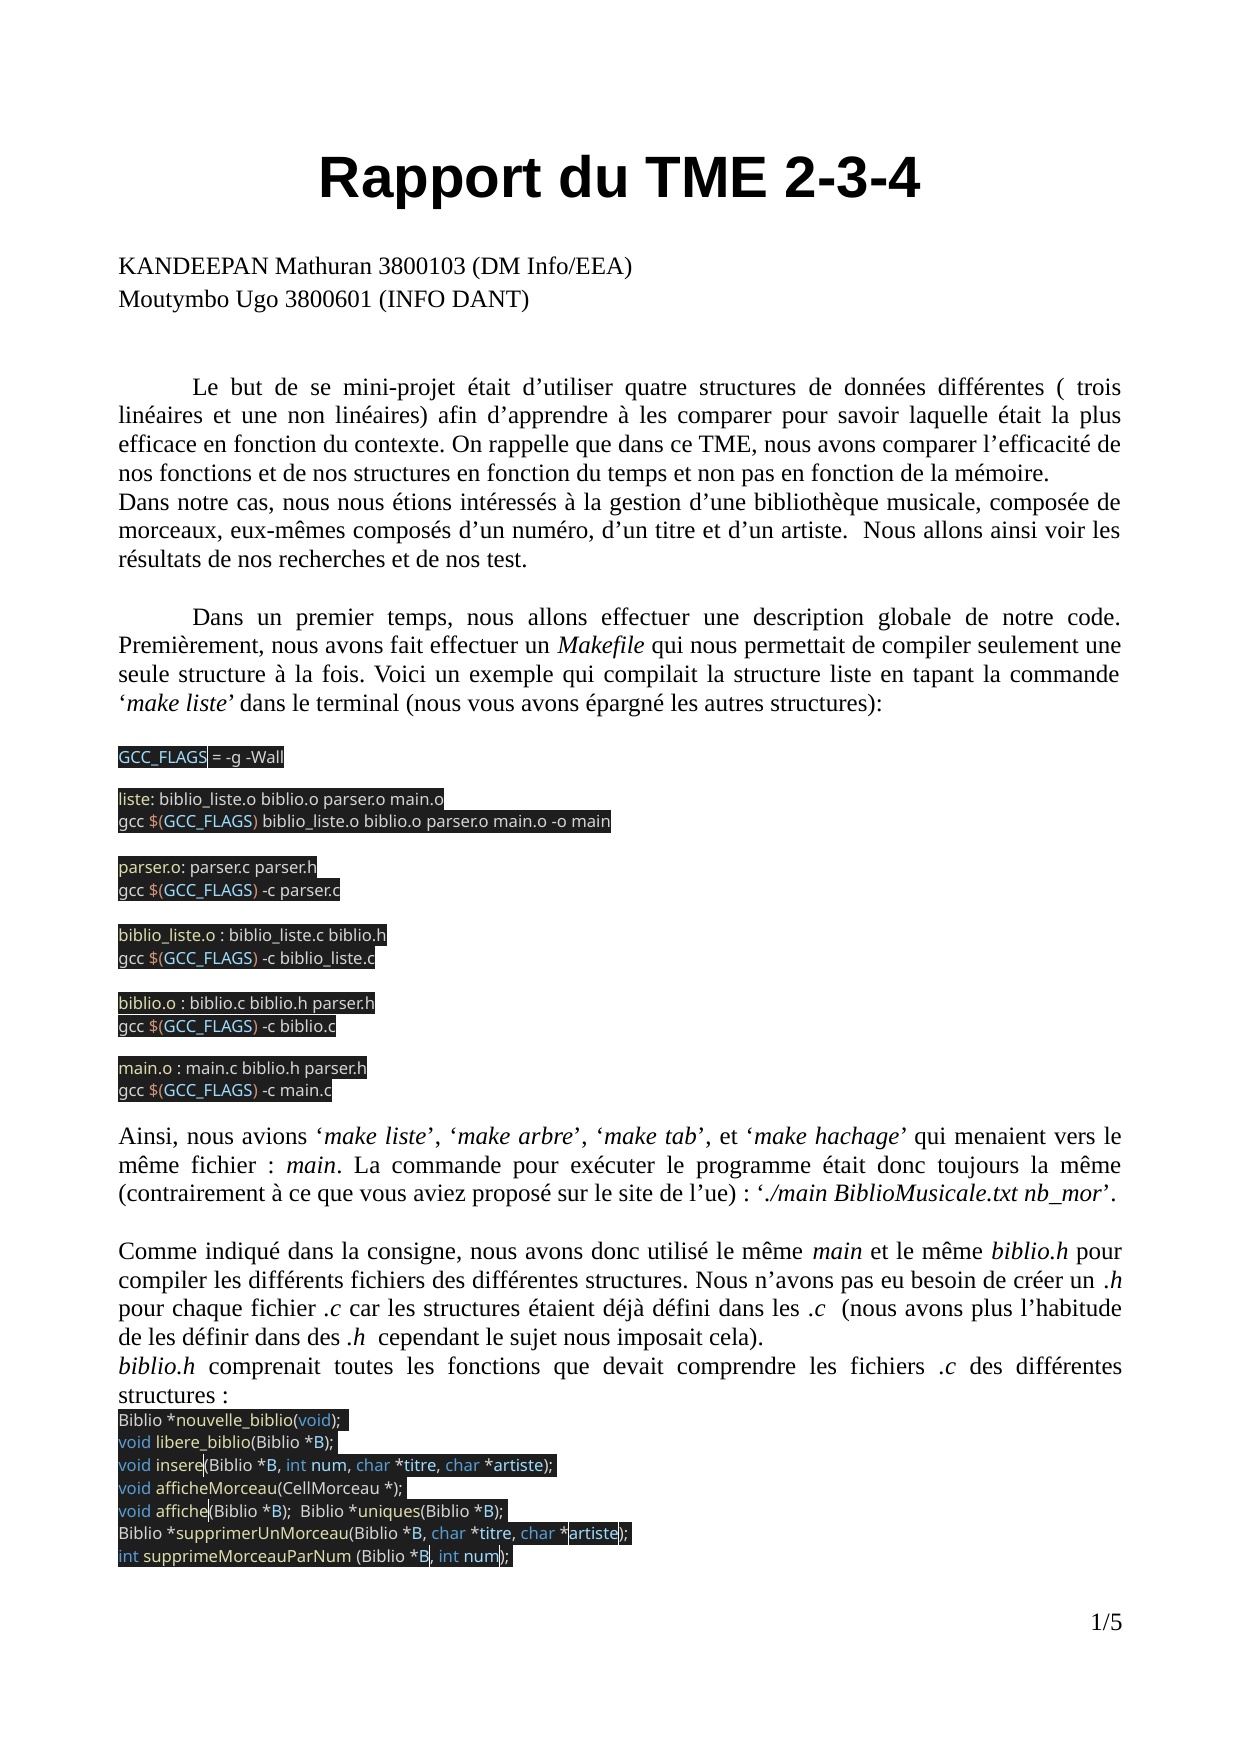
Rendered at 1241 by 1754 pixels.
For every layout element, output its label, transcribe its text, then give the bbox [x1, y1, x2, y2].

text biblio_liste.o : biblio_liste.c biblio.h [118, 924, 1122, 946]
text Comme indiqué dans la consigne, nous avons donc utilisé le même main et le même biblio.h pour compiler les différents fichiers des différentes structures. Nous n’avons pas eu besoin de créer un .h pour chaque fichier .c car les structures étaient déjà défini dans les .c (nous avons plus l’habitude de les définir dans des .h cependant le sujet nous imposait cela). [118, 1236, 1122, 1351]
text void affiche(Biblio *B); Biblio *uniques(Biblio *B); [118, 1499, 1122, 1522]
text Biblio *nouvelle_biblio(void); [118, 1408, 1122, 1431]
text int supprimeMorceauParNum (Biblio *B, int num); [118, 1545, 1122, 1567]
text main.o : main.c biblio.h parser.h [118, 1056, 1122, 1079]
text Moutymbo Ugo 3800601 (INFO DANT) [118, 280, 1122, 314]
text biblio.o : biblio.c biblio.h parser.h [118, 992, 1122, 1014]
text parser.o: parser.c parser.h [118, 856, 1122, 878]
text void libere_biblio(Biblio *B); [118, 1431, 1122, 1454]
text KANDEEPAN Mathuran 3800103 (DM Info/EEA) [118, 251, 1122, 280]
text liste: biblio_liste.o biblio.o parser.o main.o [118, 787, 1122, 810]
text void insere(Biblio *B, int num, char *titre, char *artiste); [118, 1454, 1122, 1477]
text GCC_FLAGS = -g -Wall [118, 746, 1122, 768]
text Biblio *supprimerUnMorceau(Biblio *B, char *titre, char *artiste); [118, 1522, 1122, 1545]
text void afficheMorceau(CellMorceau *); [118, 1477, 1122, 1499]
text gcc $(GCC_FLAGS) -c biblio.c [118, 1014, 1122, 1037]
text Dans un premier temps, nous allons effectuer une description globale de notre code. Premièrement, nous avons fait effectuer un Makefile qui nous permettait de compiler seulement une seule structure à la fois. Voici un exemple qui compilait la structure liste en tapant la commande ‘make liste’ dans le terminal (nous vous avons épargné les autres structures): [118, 602, 1122, 717]
text gcc $(GCC_FLAGS) -c parser.c [118, 878, 1122, 901]
text Ainsi, nous avions ‘make liste’, ‘make arbre’, ‘make tab’, et ‘make hachage’ qui menaient vers le même fichier : main. La commande pour exécuter le programme était donc toujours la même (contrairement à ce que vous aviez proposé sur le site de l’ue) : ‘./main BiblioMusicale.txt nb_mor’. [118, 1121, 1122, 1207]
text gcc $(GCC_FLAGS) -c main.c [118, 1079, 1122, 1102]
text gcc $(GCC_FLAGS) biblio_liste.o biblio.o parser.o main.o -o main [118, 810, 1122, 833]
title Rapport du TME 2-3-4 [118, 143, 1122, 210]
text Le but de se mini-projet était d’utiliser quatre structures de données différentes ( trois linéaires et une non linéaires) afin d’apprendre à les comparer pour savoir laquelle était la plus efficace en fonction du contexte. On rappelle que dans ce TME, nous avons comparer l’efficacité de nos fonctions et de nos structures en fonction du temps et non pas en fonction de la mémoire. [118, 372, 1122, 487]
text Dans notre cas, nous nous étions intéressés à la gestion d’une bibliothèque musicale, composée de morceaux, eux-mêmes composés d’un numéro, d’un titre et d’un artiste. Nous allons ainsi voir les résultats de nos recherches et de nos test. [118, 487, 1122, 573]
text gcc $(GCC_FLAGS) -c biblio_liste.c [118, 946, 1122, 969]
text biblio.h comprenait toutes les fonctions que devait comprendre les fichiers .c des différentes structures : [118, 1351, 1122, 1408]
